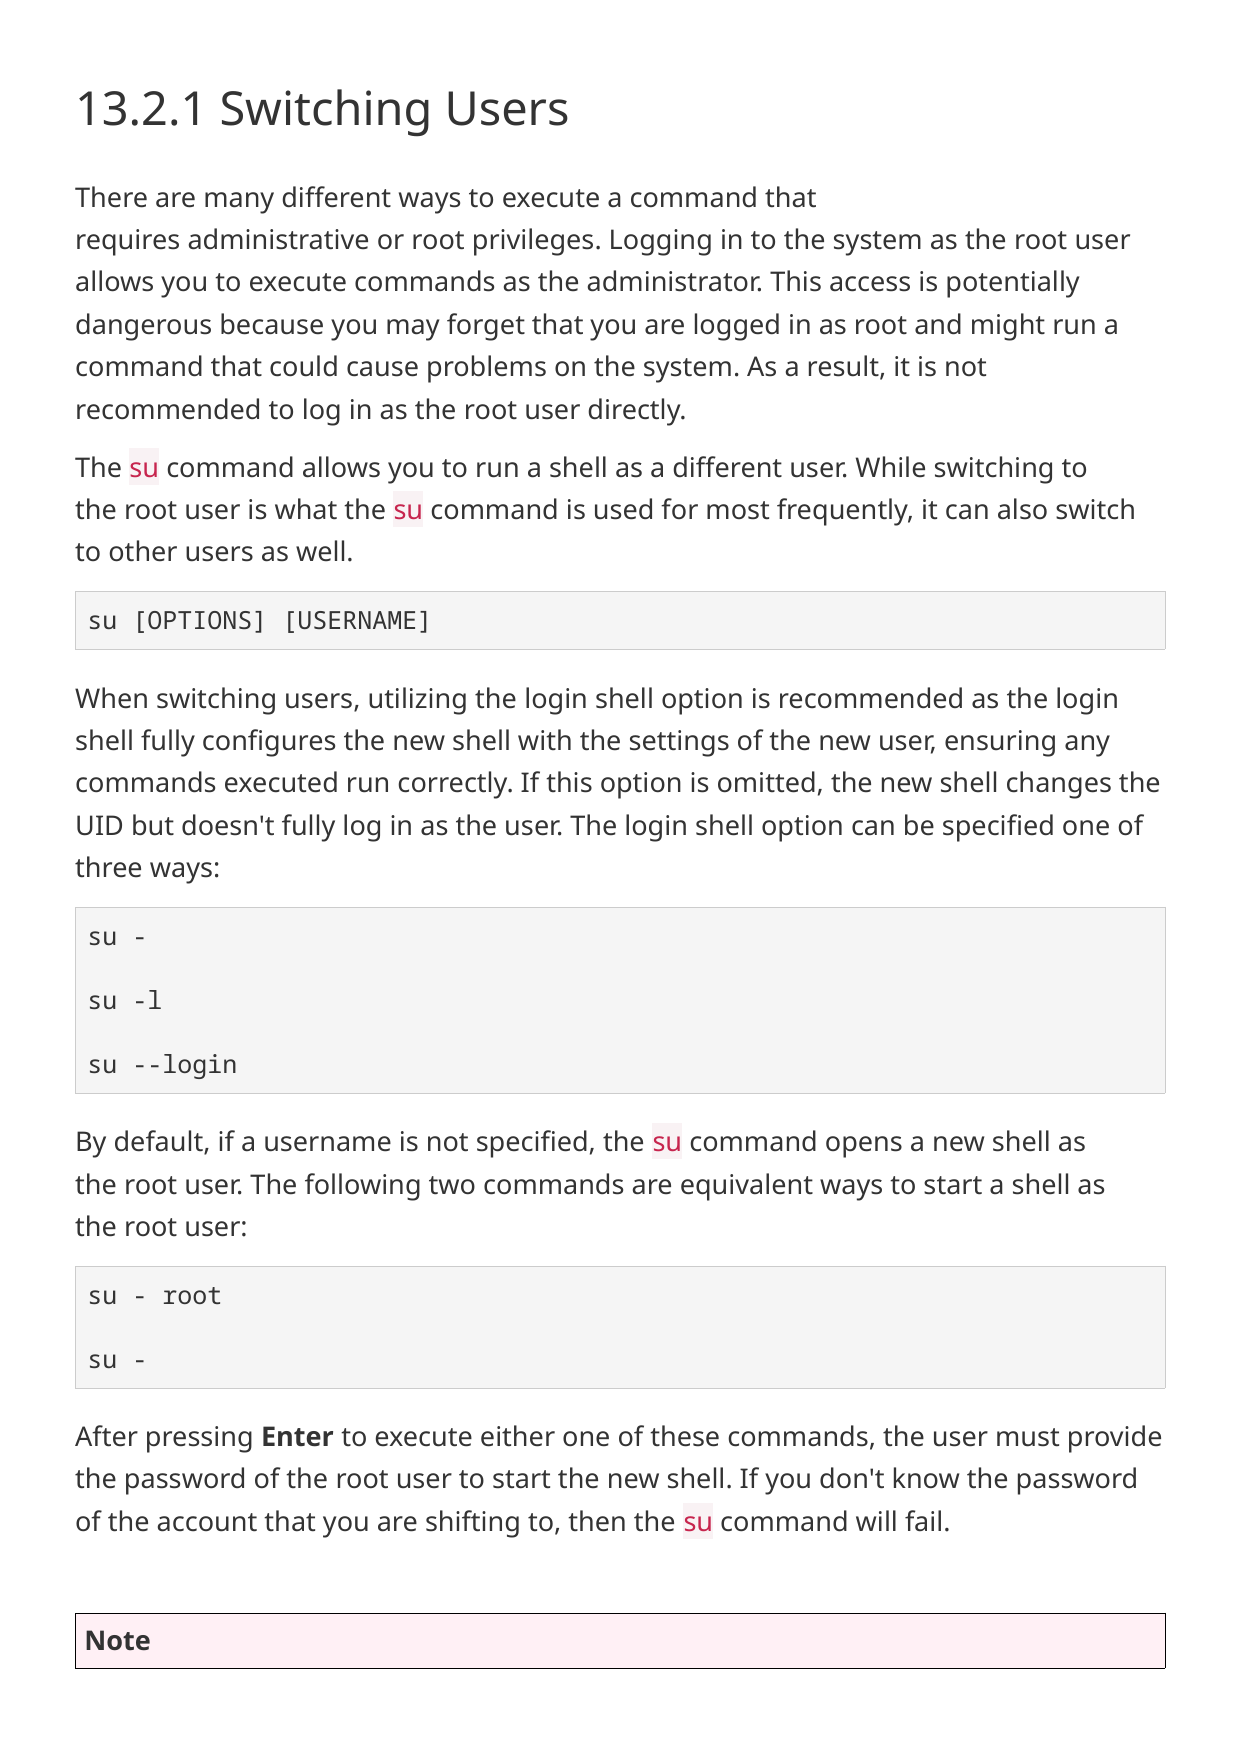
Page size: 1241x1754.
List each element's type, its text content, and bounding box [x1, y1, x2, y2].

text Note [76, 1614, 1165, 1668]
text There are many different ways to execute a command that requires administrative or root privileges. Logging in to the system as the root user allows you to execute commands as the administrator. This access is potentially dangerous because you may forget that you are logged in as root and might run a command that could cause problems on the system. As a result, it is not recommended to log in as the root user directly. [75, 178, 1165, 427]
text By default, if a username is not specified, the su command opens a new shell as the root user. The following two commands are equivalent ways to start a shell as the root user: [75, 1123, 1165, 1244]
text su - [76, 1329, 1165, 1388]
text su - root [76, 1267, 1165, 1312]
text After pressing Enter to execute either one of these commands, the user must provide the password of the root user to start the new shell. If you don't know the password of the account that you are shifting to, then the su command will fail. [75, 1418, 1165, 1539]
text su --login [76, 1034, 1165, 1093]
text su [OPTIONS] [USERNAME] [76, 592, 1165, 649]
text When switching users, utilizing the login shell option is recommended as the login shell fully configures the new shell with the settings of the new user, ensuring any commands executed run correctly. If this option is omitted, the new shell changes the UID but doesn't fully log in as the user. The login shell option can be specified one of three ways: [75, 679, 1165, 886]
subtitle 13.2.1 Switching Users [75, 75, 1165, 139]
text su -l [76, 971, 1165, 1017]
text su - [76, 908, 1165, 953]
text The su command allows you to run a shell as a different user. While switching to the root user is what the su command is used for most frequently, it can also switch to other users as well. [75, 448, 1165, 570]
